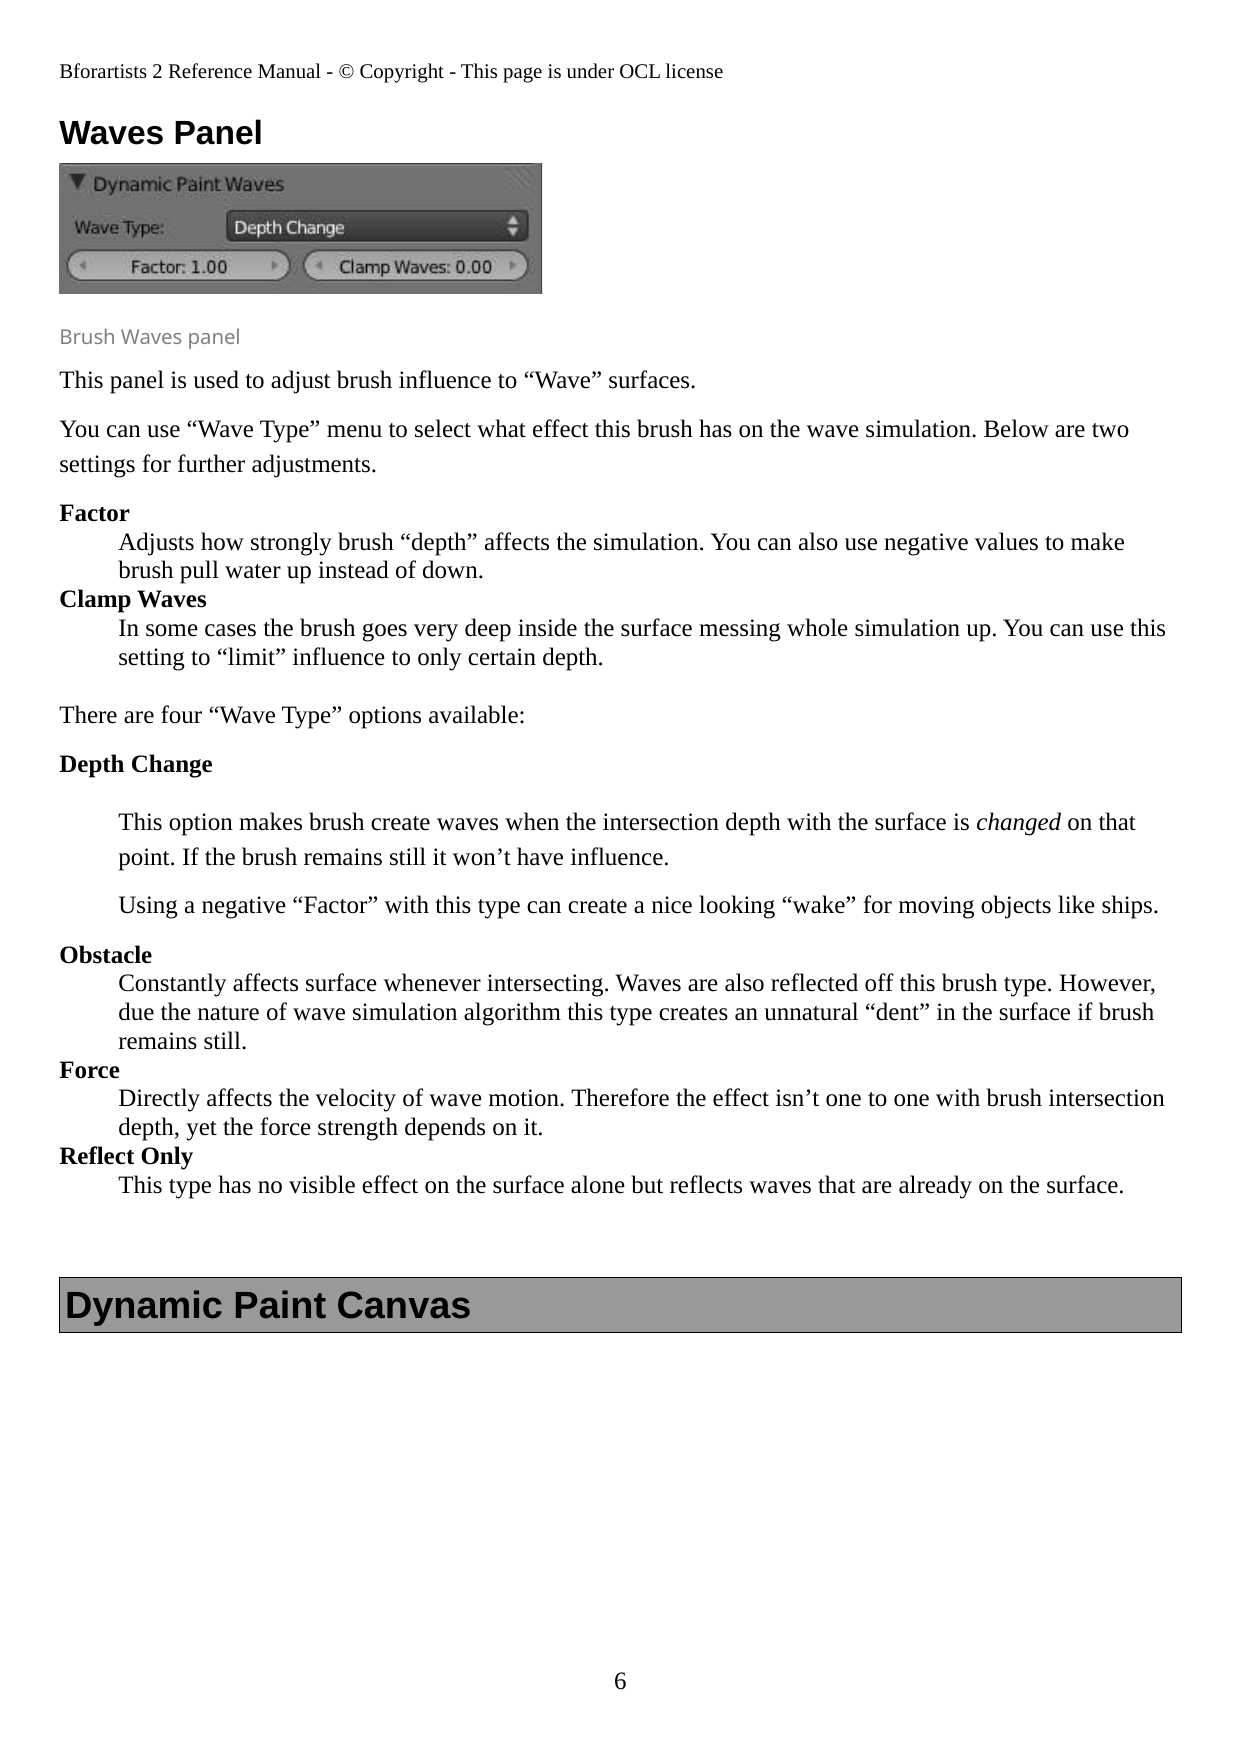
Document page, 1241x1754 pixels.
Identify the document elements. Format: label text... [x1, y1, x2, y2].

list Constantly affects surface whenever intersecting. Waves are also reflected off this brush type. However, due the nature of wave simulation algorithm this type creates an unnatural “dent” in the surface if brush remains still. [118, 968, 1181, 1055]
subtitle Factor [59, 498, 1181, 527]
picture [59, 163, 543, 294]
subtitle Clamp Waves [59, 584, 1181, 613]
table_header Dynamic Paint Canvas [60, 1278, 1181, 1332]
text Using a negative “Factor” with this type can create a nice looking “wake” for moving objects like ships. [118, 891, 1181, 919]
subtitle Obstacle [59, 940, 1181, 968]
list Adjusts how strongly brush “depth” affects the simulation. You can also use negative values to make brush pull water up instead of down. [118, 527, 1181, 584]
subtitle Waves Panel [59, 113, 1181, 151]
list In some cases the brush goes very deep inside the surface messing whole simulation up. You can use this setting to “limit” influence to only certain depth. [118, 613, 1181, 670]
text This panel is used to adjust brush influence to “Wave” surfaces. [59, 365, 1181, 394]
text You can use “Wave Type” menu to select what effect this brush has on the wave simulation. Below are two settings for further adjustments. [59, 414, 1181, 477]
text Brush Waves panel [59, 319, 1181, 351]
subtitle Force [59, 1055, 1181, 1083]
list Directly affects the velocity of wave motion. Therefore the effect isn’t one to one with brush intersection depth, yet the force strength depends on it. [118, 1083, 1181, 1141]
text This option makes brush create waves when the intersection depth with the surface is changed on that point. If the brush remains still it won’t have influence. [118, 807, 1181, 870]
subtitle Reflect Only [59, 1141, 1181, 1170]
list This type has no visible effect on the surface alone but reflects waves that are already on the surface. [118, 1170, 1181, 1198]
subtitle Depth Change [59, 749, 1181, 778]
text There are four “Wave Type” options available: [59, 700, 1181, 728]
